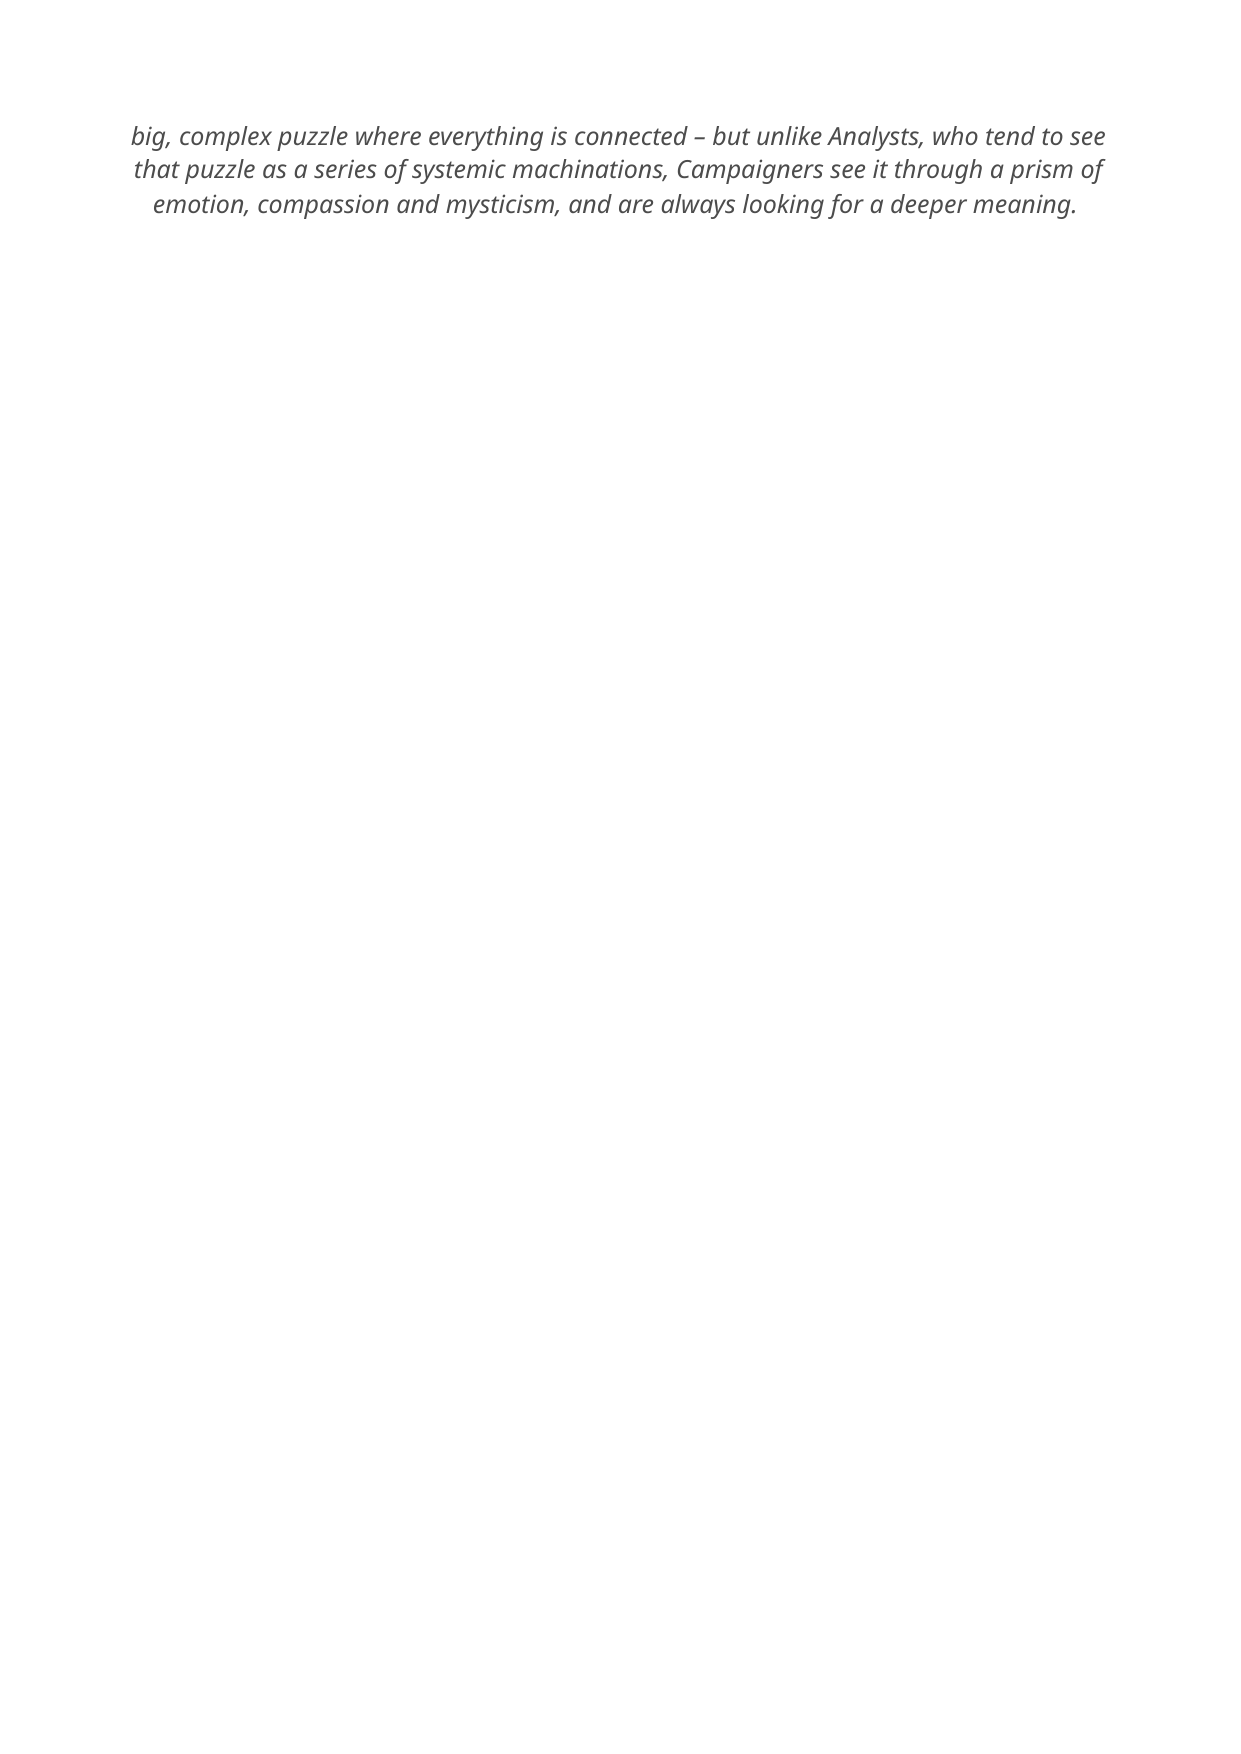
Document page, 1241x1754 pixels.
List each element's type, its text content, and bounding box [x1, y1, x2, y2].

text big, complex puzzle where everything is connected – but unlike Analysts, who tend to see that puzzle as a series of systemic machinations, Campaigners see it through a prism of emotion, compassion and mysticism, and are always looking for a deeper meaning. [118, 118, 1122, 220]
